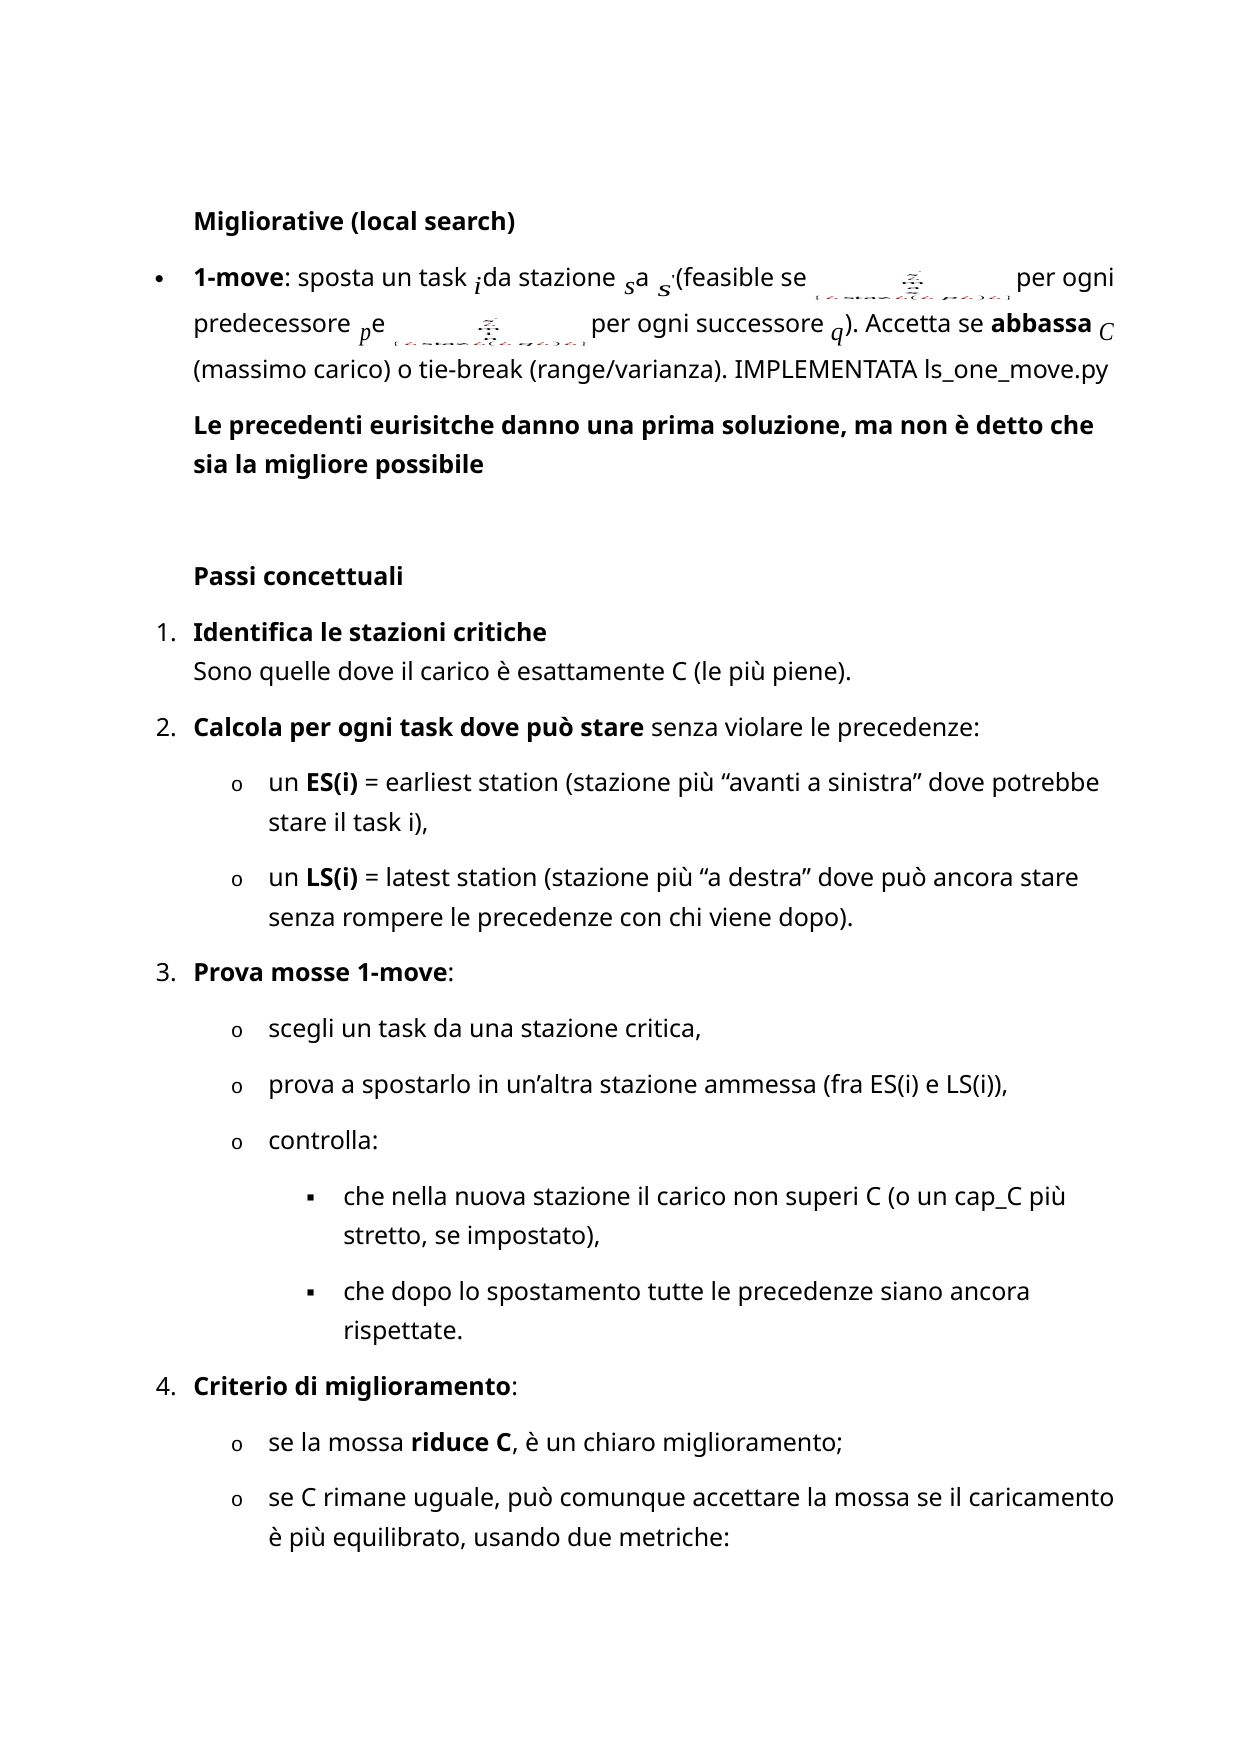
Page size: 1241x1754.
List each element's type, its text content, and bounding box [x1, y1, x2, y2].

list scegli un task da una stazione critica, [231, 1011, 1122, 1045]
list Criterio di miglioramento: [156, 1368, 1122, 1402]
list controlla: [231, 1123, 1122, 1157]
text Passi concettuali [193, 558, 1122, 592]
list Calcola per ogni task dove può stare senza violare le precedenze: [156, 709, 1122, 743]
list se C rimane uguale, può comunque accettare la mossa se il caricamento è più equilibrato, usando due metriche: [231, 1480, 1122, 1553]
list Prova mosse 1-move: [156, 955, 1122, 989]
list che dopo lo spostamento tutte le precedenze siano ancora rispettate. [306, 1273, 1122, 1347]
list un LS(i) = latest station (stazione più “a destra” dove può ancora stare senza rompere le precedenze con chi viene dopo). [231, 860, 1122, 933]
text Migliorative (local search) [193, 203, 1122, 237]
list prova a spostarlo in un’altra stazione ammessa (fra ES(i) e LS(i)), [231, 1067, 1122, 1101]
list 1-move: sposta un task da stazione a (feasible se per ogni predecessore e per ogni successore ). Accetta se abbassa (massimo carico) o tie-break (range/varianza). IMPLEMENTATA ls_one_move.py [156, 259, 1122, 386]
list un ES(i) = earliest station (stazione più “avanti a sinistra” dove potrebbe stare il task i), [231, 765, 1122, 838]
list se la mossa riduce C, è un chiaro miglioramento; [231, 1424, 1122, 1458]
list che nella nuova stazione il carico non superi C (o un cap_C più stretto, se impostato), [306, 1178, 1122, 1252]
list Identifica le stazioni critiche Sono quelle dove il carico è esattamente C (le più piene). [156, 614, 1122, 687]
text Le precedenti eurisitche danno una prima soluzione, ma non è detto che sia la migliore possibile [193, 408, 1122, 481]
